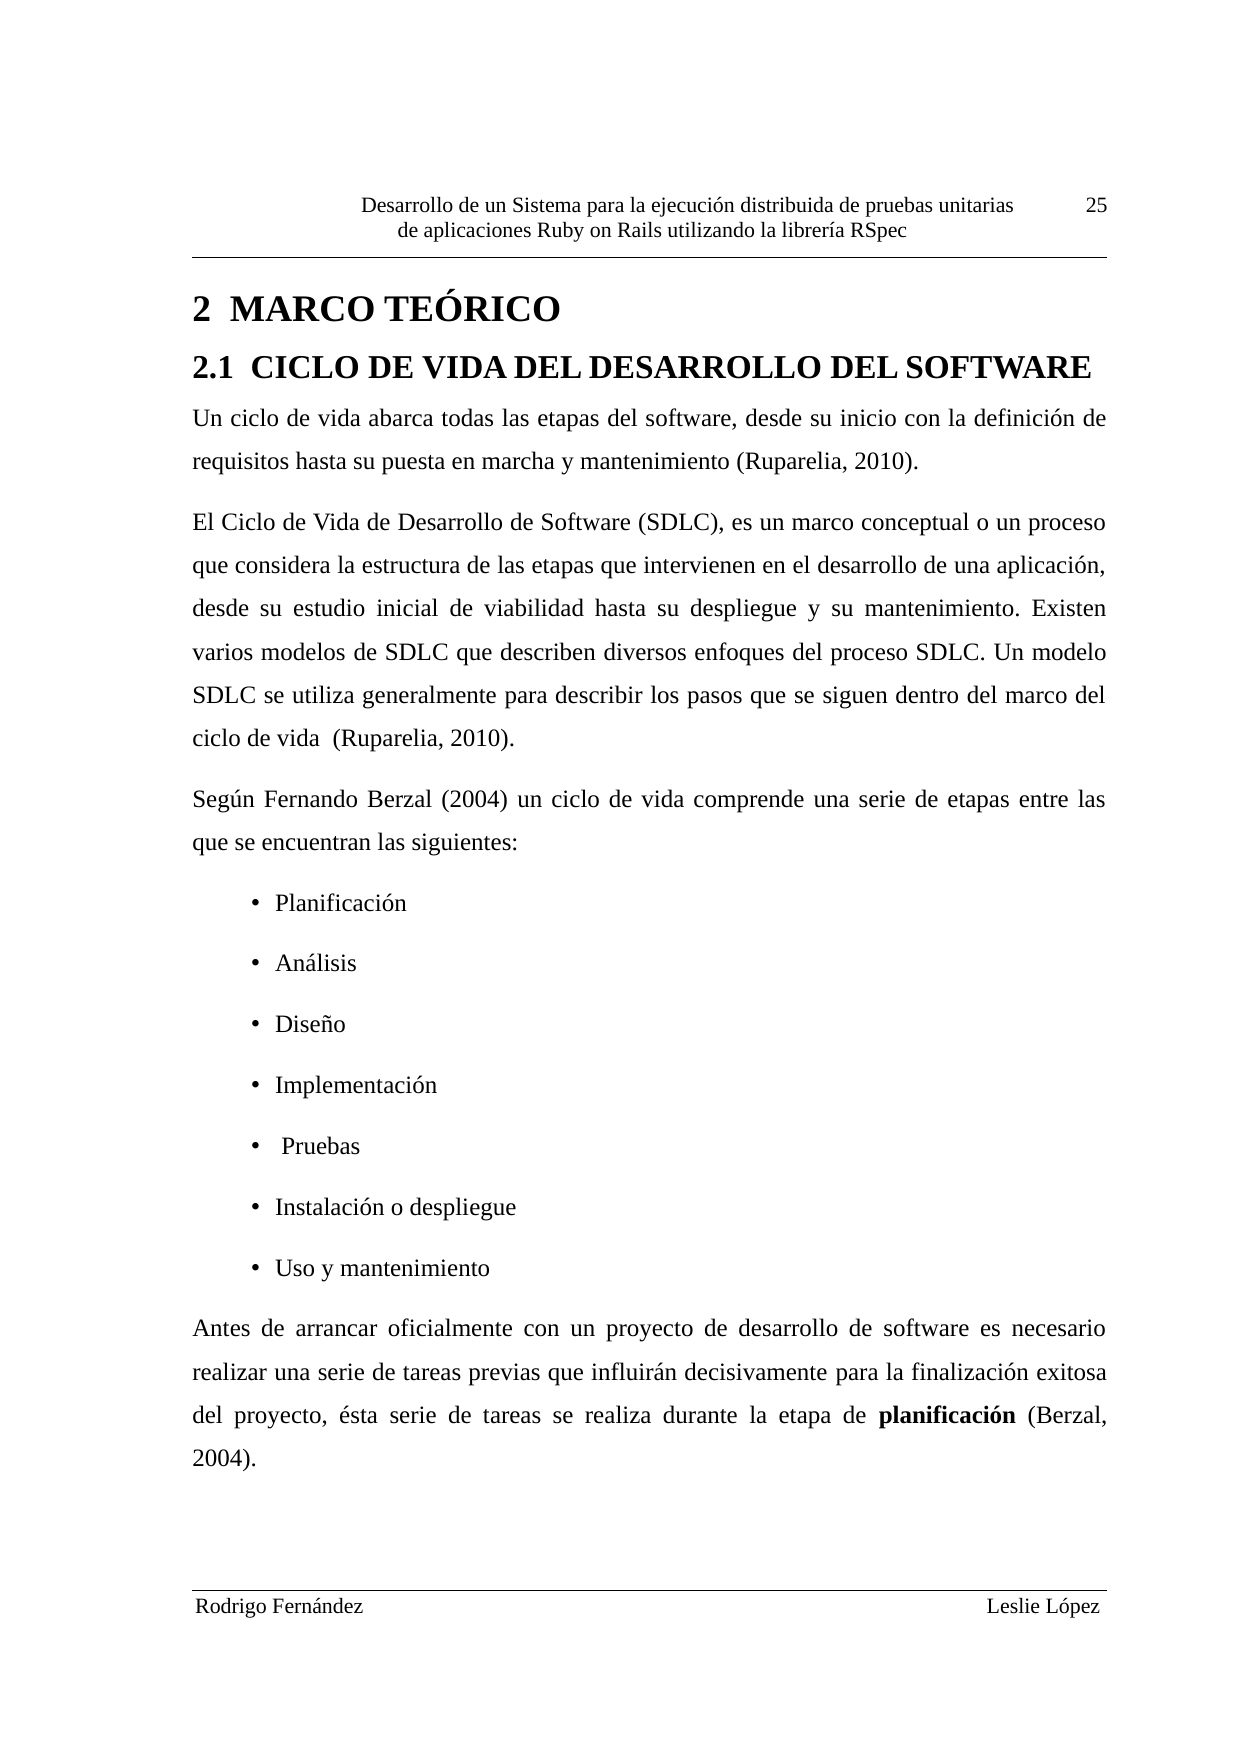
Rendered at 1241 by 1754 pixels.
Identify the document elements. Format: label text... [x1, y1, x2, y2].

subtitle CICLO DE VIDA DEL DESARROLLO DEL SOFTWARE [192, 347, 1107, 386]
text Un ciclo de vida abarca todas las etapas del software, desde su inicio con la definición de requisitos hasta su puesta en marcha y mantenimiento (Ruparelia, 2010)⁠. [192, 403, 1107, 475]
list Instalación o despliegue [251, 1192, 1107, 1221]
list Diseño [251, 1009, 1107, 1038]
list Análisis [251, 948, 1107, 977]
list Pruebas [251, 1131, 1107, 1160]
text Antes de arrancar oficialmente con un proyecto de desarrollo de software es necesario realizar una serie de tareas previas que influirán decisivamente para la finalización exitosa del proyecto, ésta serie de tareas se realiza durante la etapa de planificación (Berzal, 2004)⁠. [192, 1313, 1107, 1472]
list Planificación [251, 888, 1107, 916]
text El Ciclo de Vida de Desarrollo de Software (SDLC), es un marco conceptual o un proceso que considera la estructura de las etapas que intervienen en el desarrollo de una aplicación, desde su estudio inicial de viabilidad hasta su despliegue y su mantenimiento. Existen varios modelos de SDLC que describen diversos enfoques del proceso SDLC. Un modelo SDLC se utiliza generalmente para describir los pasos que se siguen dentro del marco del ciclo de vida (Ruparelia, 2010)⁠. [192, 507, 1107, 752]
list Implementación [251, 1070, 1107, 1099]
list Uso y mantenimiento [251, 1253, 1107, 1281]
subtitle MARCO TEÓRICO [192, 286, 1107, 329]
text Según Fernando Berzal (2004)⁠ un ciclo de vida comprende una serie de etapas entre las que se encuentran las siguientes: [192, 784, 1107, 856]
